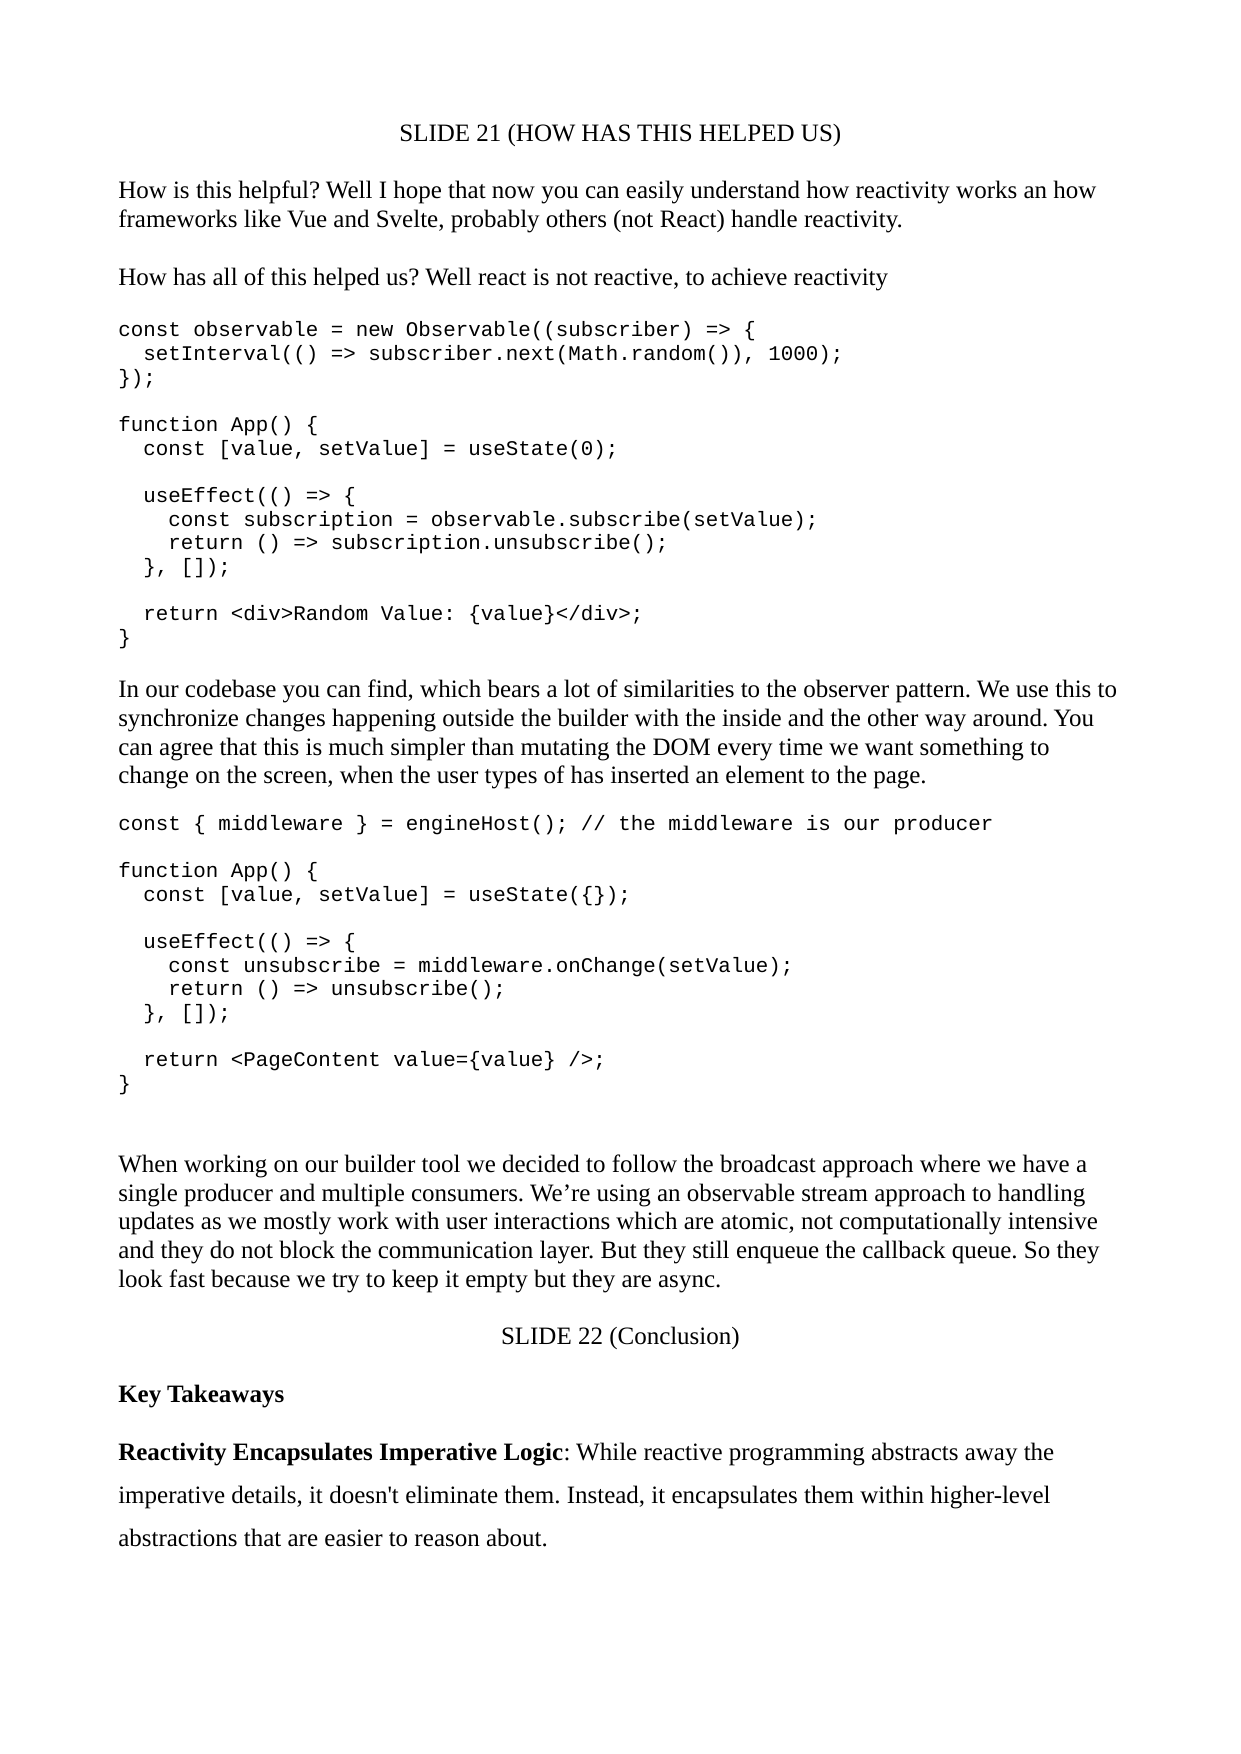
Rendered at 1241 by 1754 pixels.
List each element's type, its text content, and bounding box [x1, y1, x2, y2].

text SLIDE 22 (Conclusion) [118, 1321, 1122, 1350]
text How has all of this helped us? Well react is not reactive, to achieve reactivity [118, 262, 1122, 291]
text When working on our builder tool we decided to follow the broadcast approach where we have a single producer and multiple consumers. We’re using an observable stream approach to handling updates as we mostly work with user interactions which are atomic, not computationally intensive and they do not block the communication layer. But they still enqueue the callback queue. So they look fast because we try to keep it empty but they are async. [118, 1149, 1122, 1293]
text Key Takeaways [118, 1379, 1122, 1408]
text const { middleware } = engineHost(); // the middleware is our producer [118, 813, 1122, 836]
text How is this helpful? Well I hope that now you can easily understand how reactivity works an how frameworks like Vue and Svelte, probably others (not React) handle reactivity. [118, 176, 1122, 233]
text SLIDE 21 (HOW HAS THIS HELPED US) [118, 118, 1122, 147]
text function App() { const [value, setValue] = useState({}); useEffect(() => { const unsubscribe = middleware.onChange(setValue); return () => unsubscribe(); }, []); return <PageContent value={value} />; } [118, 836, 1122, 1120]
text In our codebase you can find, which bears a lot of similarities to the observer pattern. We use this to synchronize changes happening outside the builder with the inside and the other way around. You can agree that this is much simpler than mutating the DOM every time we want something to change on the screen, when the user types of has inserted an element to the page. [118, 674, 1122, 789]
text Reactivity Encapsulates Imperative Logic: While reactive programming abstracts away the imperative details, it doesn't eliminate them. Instead, it encapsulates them within higher-level abstractions that are easier to reason about. [118, 1437, 1122, 1552]
text const observable = new Observable((subscriber) => { setInterval(() => subscriber.next(Math.random()), 1000); }); function App() { const [value, setValue] = useState(0); useEffect(() => { const subscription = observable.subscribe(setValue); return () => subscription.unsubscribe(); }, []); return <div>Random Value: {value}</div>; } [118, 319, 1122, 674]
